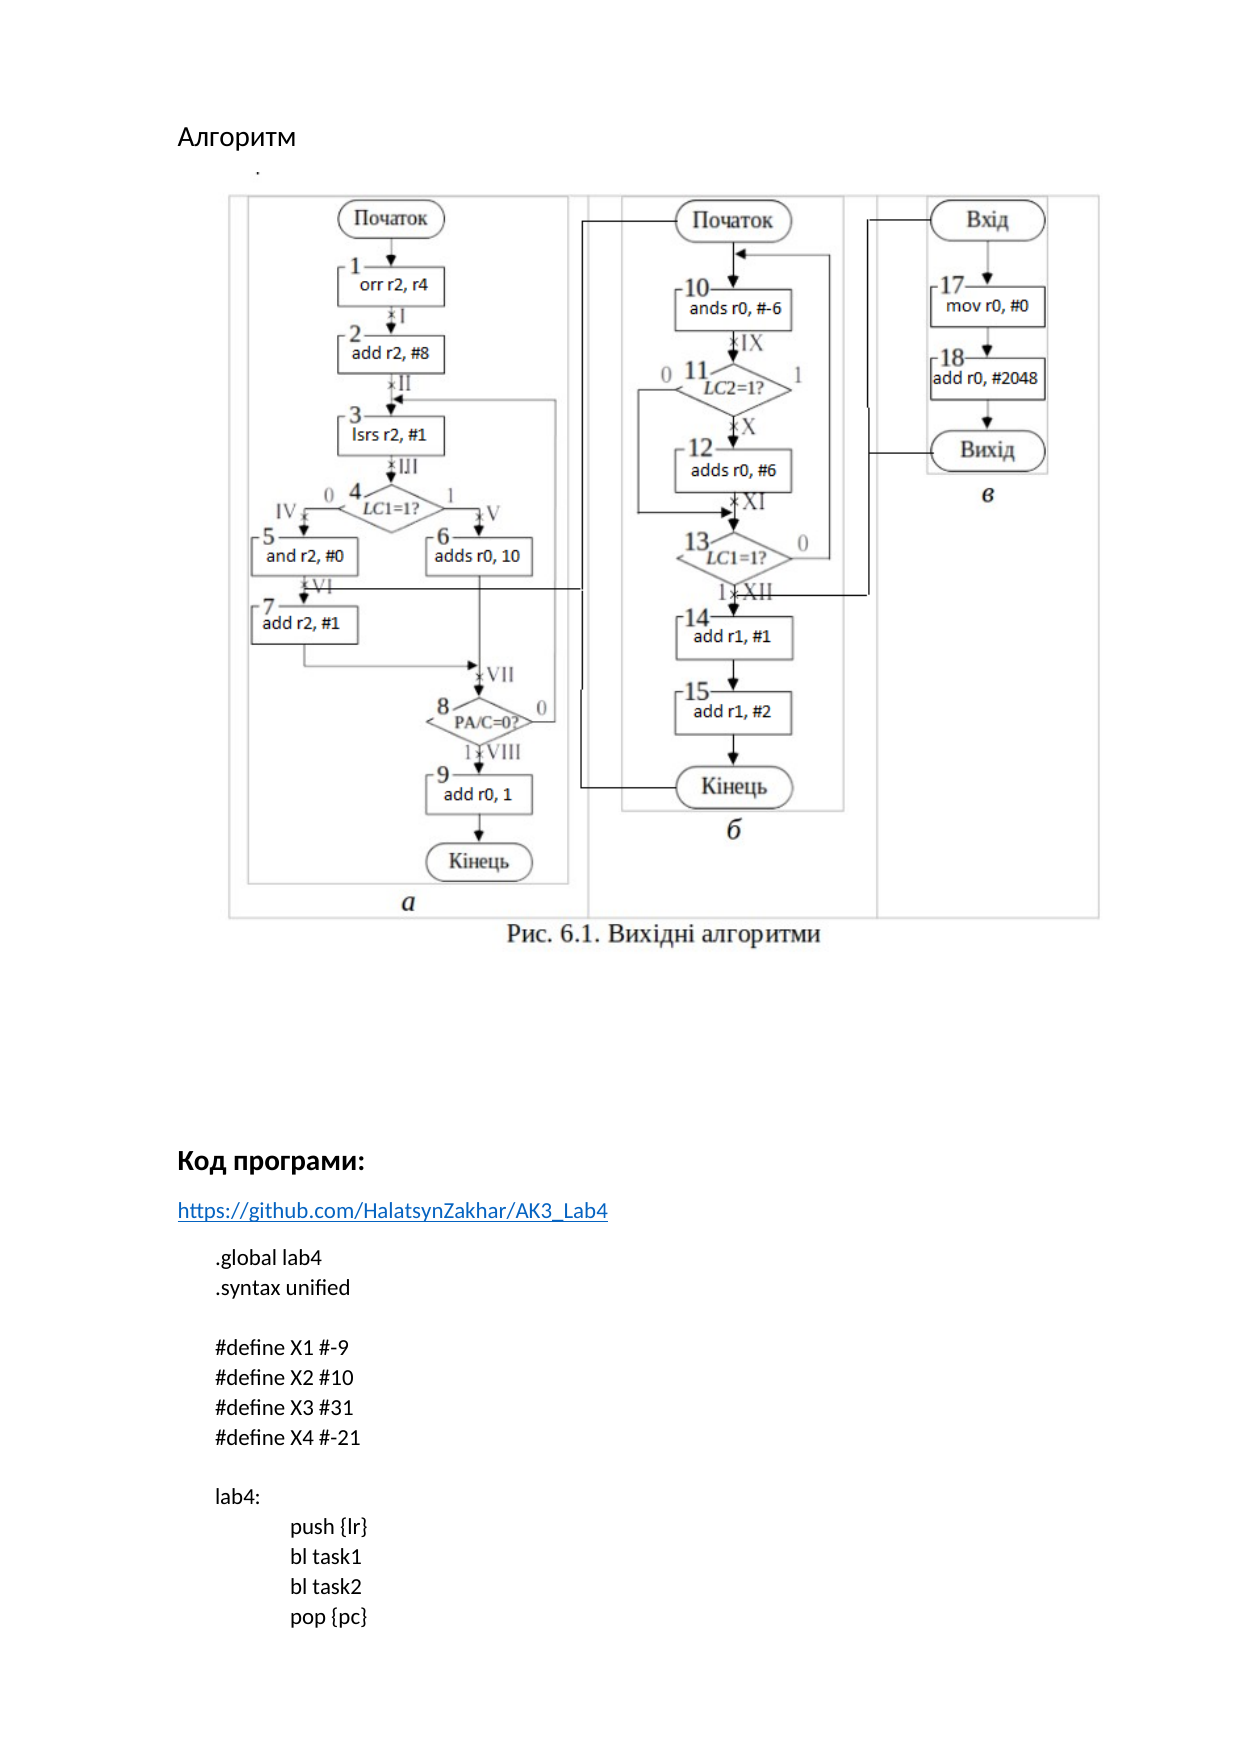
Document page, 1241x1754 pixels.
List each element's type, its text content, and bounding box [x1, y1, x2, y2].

text .syntax unified [215, 1273, 1152, 1301]
text .global lab4 [215, 1243, 1152, 1271]
text #define X2 #10 [215, 1363, 1152, 1391]
text bl task2 [290, 1572, 1152, 1600]
text #define X3 #31 [215, 1393, 1152, 1421]
text bl task1 [290, 1542, 1152, 1570]
text Код програми: [177, 1142, 1152, 1178]
text Алгоритм [177, 118, 1152, 154]
text #define X4 #-21 [215, 1423, 1152, 1451]
text push {lr} [290, 1512, 1152, 1540]
text https://github.com/HalatsynZakhar/AK3_Lab4 [177, 1197, 1152, 1225]
text pop {pc} [290, 1602, 1152, 1630]
text lab4: [215, 1482, 1152, 1510]
text #define X1 #-9 [215, 1333, 1152, 1361]
